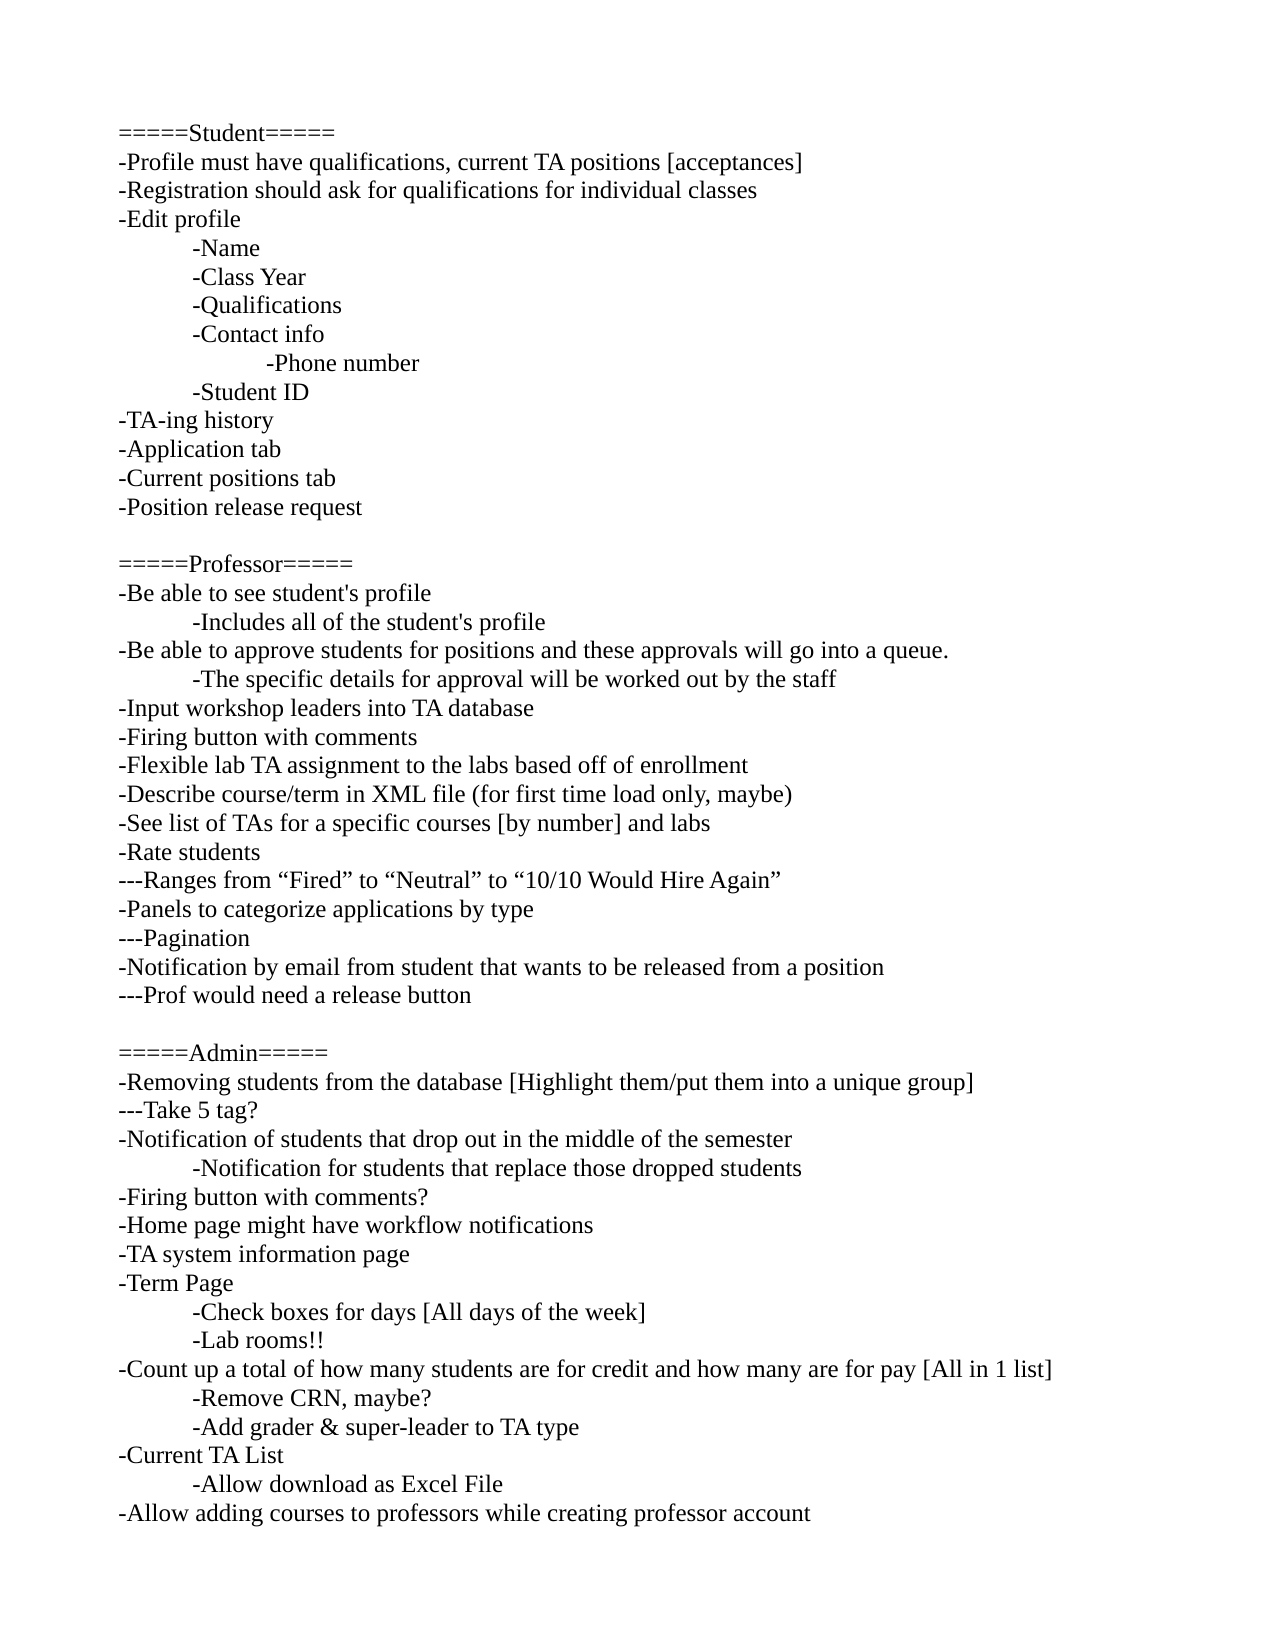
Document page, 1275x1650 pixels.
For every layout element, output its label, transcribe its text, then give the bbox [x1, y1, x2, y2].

text -Includes all of the student's profile [118, 607, 1157, 636]
text -Student ID [118, 377, 1157, 406]
text -Firing button with comments? [118, 1182, 1157, 1211]
text -Describe course/term in XML file (for first time load only, maybe) [118, 779, 1157, 808]
text -Application tab [118, 434, 1157, 463]
text -Qualifications [118, 291, 1157, 319]
text -Registration should ask for qualifications for individual classes [118, 176, 1157, 204]
text -Allow download as Excel File [118, 1469, 1157, 1498]
text -Notification by email from student that wants to be released from a position [118, 952, 1157, 981]
text -TA system information page [118, 1239, 1157, 1268]
text =====Admin===== [118, 1038, 1157, 1067]
text -Current positions tab [118, 463, 1157, 492]
text -Class Year [118, 262, 1157, 291]
text ---Prof would need a release button [118, 981, 1157, 1009]
text -Flexible lab TA assignment to the labs based off of enrollment [118, 751, 1157, 779]
text -Phone number [118, 348, 1157, 377]
text -Contact info [118, 319, 1157, 348]
text -Allow adding courses to professors while creating professor account [118, 1498, 1157, 1527]
text -Removing students from the database [Highlight them/put them into a unique group] [118, 1067, 1157, 1096]
text -Input workshop leaders into TA database [118, 693, 1157, 722]
text -Profile must have qualifications, current TA positions [acceptances] [118, 147, 1157, 176]
text ---Ranges from “Fired” to “Neutral” to “10/10 Would Hire Again” [118, 866, 1157, 894]
text -Lab rooms!! [118, 1326, 1157, 1354]
text -Firing button with comments [118, 722, 1157, 751]
text -Name [118, 233, 1157, 262]
text =====Professor===== [118, 549, 1157, 578]
text -Notification for students that replace those dropped students [118, 1153, 1157, 1182]
text -Panels to categorize applications by type [118, 894, 1157, 923]
text -Check boxes for days [All days of the week] [118, 1297, 1157, 1326]
text -Remove CRN, maybe? [118, 1383, 1157, 1412]
text -Edit profile [118, 204, 1157, 233]
text -See list of TAs for a specific courses [by number] and labs [118, 808, 1157, 837]
text -Add grader & super-leader to TA type [118, 1412, 1157, 1441]
text -TA-ing history [118, 406, 1157, 434]
text -Home page might have workflow notifications [118, 1211, 1157, 1239]
text -Position release request [118, 492, 1157, 521]
text -Term Page [118, 1268, 1157, 1297]
text -The specific details for approval will be worked out by the staff [118, 664, 1157, 693]
text -Be able to see student's profile [118, 578, 1157, 607]
text -Rate students [118, 837, 1157, 866]
text =====Student===== [118, 118, 1157, 147]
text ---Take 5 tag? [118, 1096, 1157, 1124]
text -Current TA List [118, 1441, 1157, 1469]
text -Count up a total of how many students are for credit and how many are for pay [All in 1 list] [118, 1354, 1157, 1383]
text -Be able to approve students for positions and these approvals will go into a queue. [118, 636, 1157, 664]
text ---Pagination [118, 923, 1157, 952]
text -Notification of students that drop out in the middle of the semester [118, 1124, 1157, 1153]
